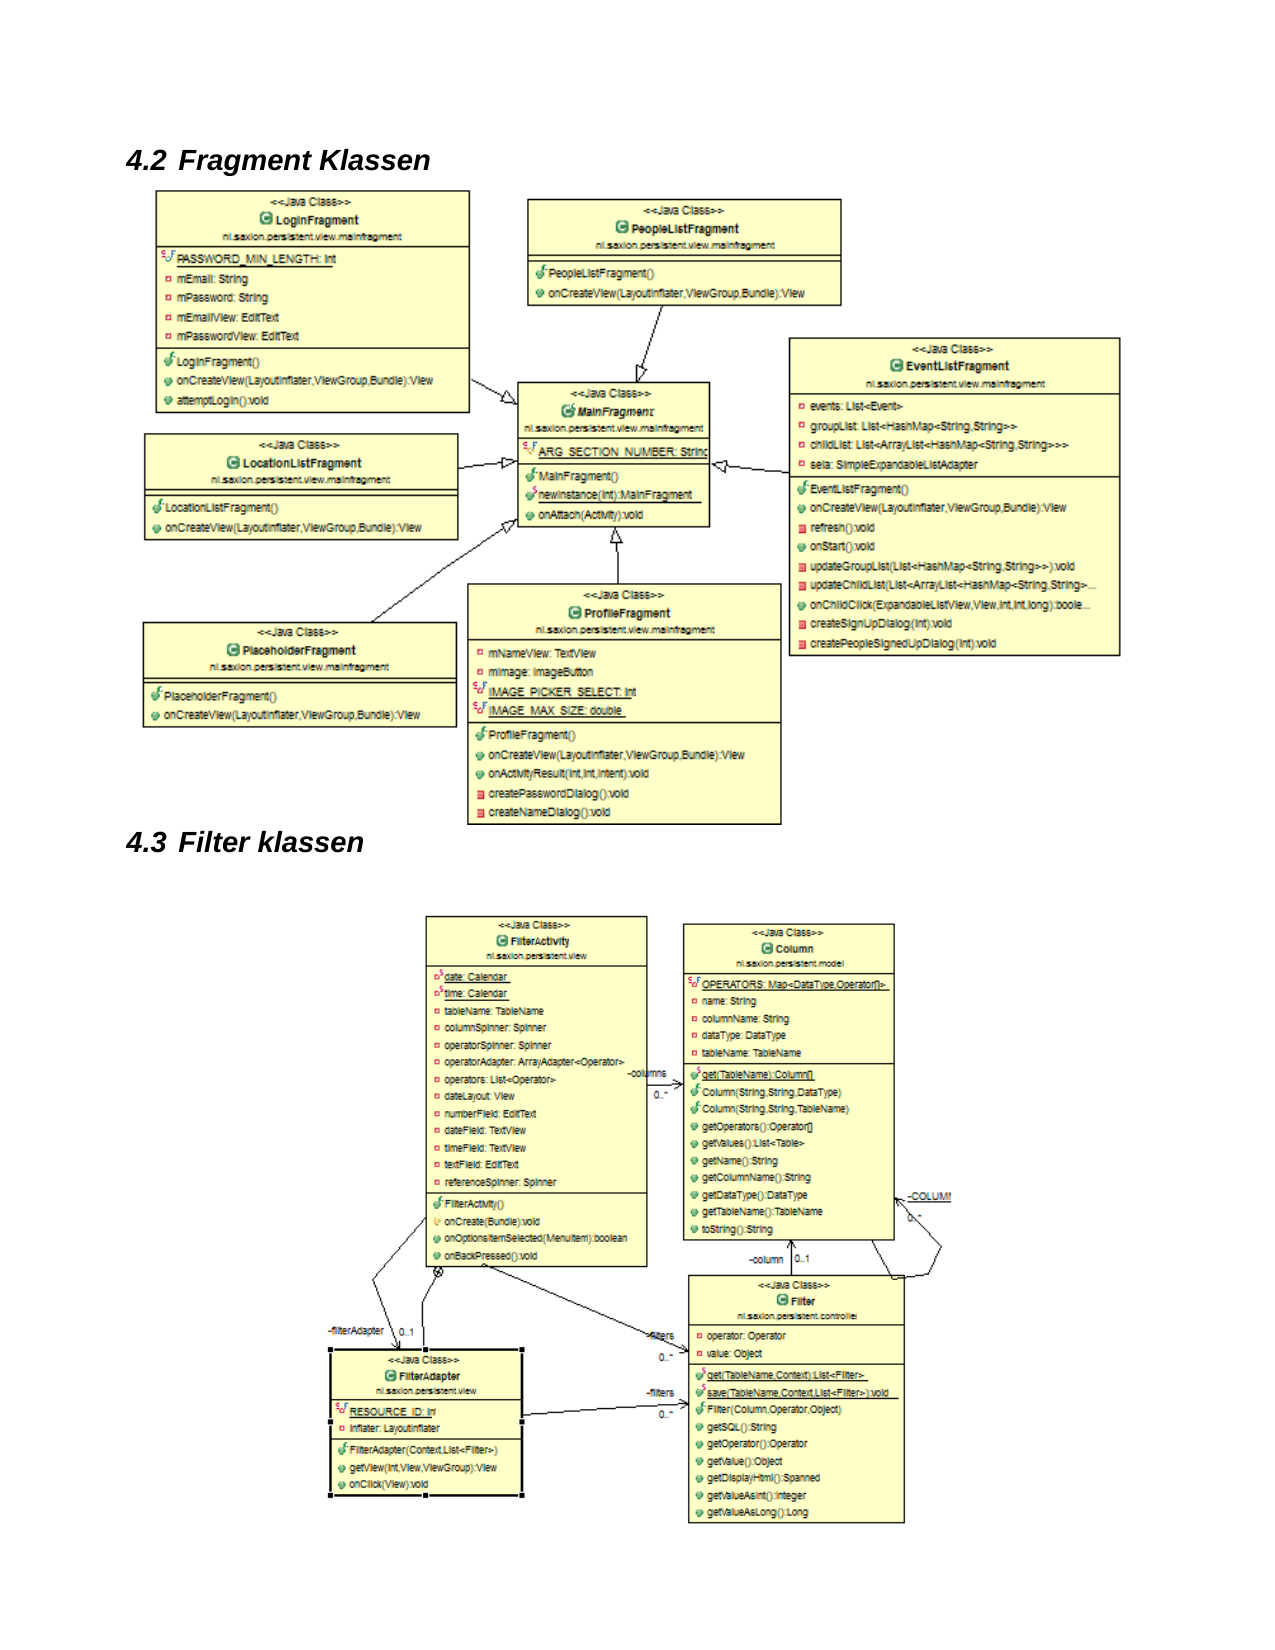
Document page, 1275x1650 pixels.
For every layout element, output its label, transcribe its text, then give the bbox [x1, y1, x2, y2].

picture [140, 189, 1135, 825]
picture [323, 912, 952, 1526]
subtitle Filter klassen [118, 214, 1157, 858]
subtitle Fragment Klassen [118, 143, 1157, 177]
